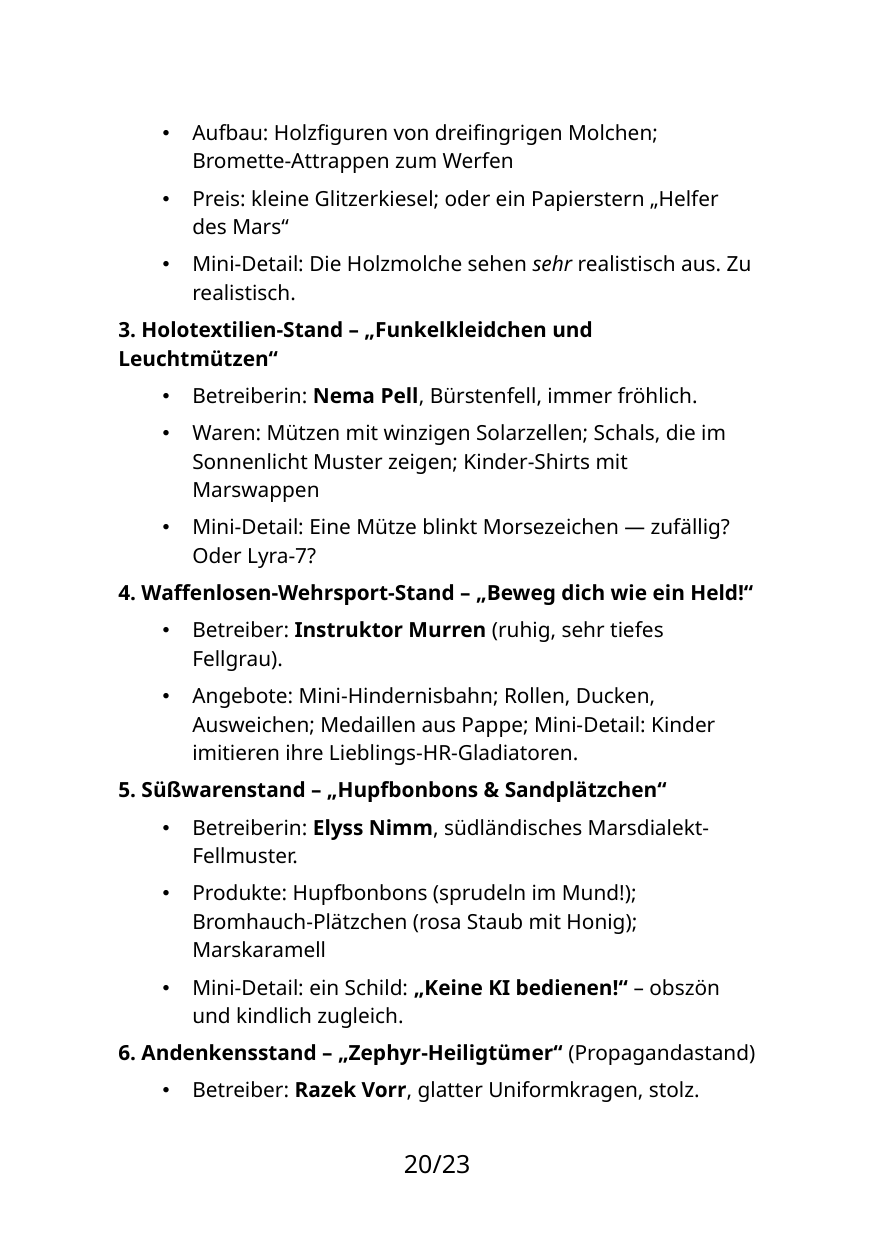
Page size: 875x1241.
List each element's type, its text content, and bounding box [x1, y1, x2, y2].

list Betreiber: Instruktor Murren (ruhig, sehr tiefes Fellgrau). [162, 616, 756, 672]
list Waren: Mützen mit winzigen Solarzellen; Schals, die im Sonnenlicht Muster zeigen; Kinder-Shirts mit Marswappen [162, 418, 756, 504]
list Mini-Detail: Die Holzmolche sehen sehr realistisch aus. Zu realistisch. [162, 249, 756, 306]
list Preis: kleine Glitzerkiesel; oder ein Papierstern „Helfer des Mars“ [162, 184, 756, 241]
list Betreiber: Razek Vorr, glatter Uniformkragen, stolz. [162, 1076, 756, 1104]
text 6. Andenkensstand – „Zephyr-Heiligtümer“ (Propagandastand) [118, 1038, 756, 1067]
text 4. Waffenlosen-Wehrsport-Stand – „Beweg dich wie ein Held!“ [118, 578, 756, 607]
list Angebote: Mini-Hindernisbahn; Rollen, Ducken, Ausweichen; Medaillen aus Pappe; Mini-Detail: Kinder imitieren ihre Lieblings-HR-Gladiatoren. [162, 681, 756, 767]
list Betreiberin: Elyss Nimm, südländisches Marsdialekt-Fellmuster. [162, 813, 756, 869]
list Mini-Detail: Eine Mütze blinkt Morsezeichen — zufällig? Oder Lyra-7? [162, 512, 756, 569]
text 3. Holotextilien-Stand – „Funkelkleidchen und Leuchtmützen“ [118, 315, 756, 372]
list Betreiberin: Nema Pell, Bürstenfell, immer fröhlich. [162, 381, 756, 409]
list Aufbau: Holzfiguren von dreifingrigen Molchen; Bromette-Attrappen zum Werfen [162, 118, 756, 175]
list Produkte: Hupfbonbons (sprudeln im Mund!); Bromhauch-Plätzchen (rosa Staub mit Honig); Marskaramell [162, 878, 756, 964]
list Mini-Detail: ein Schild: „Keine KI bedienen!“ – obszön und kindlich zugleich. [162, 973, 756, 1029]
text 5. Süßwarenstand – „Hupfbonbons & Sandplätzchen“ [118, 775, 756, 804]
